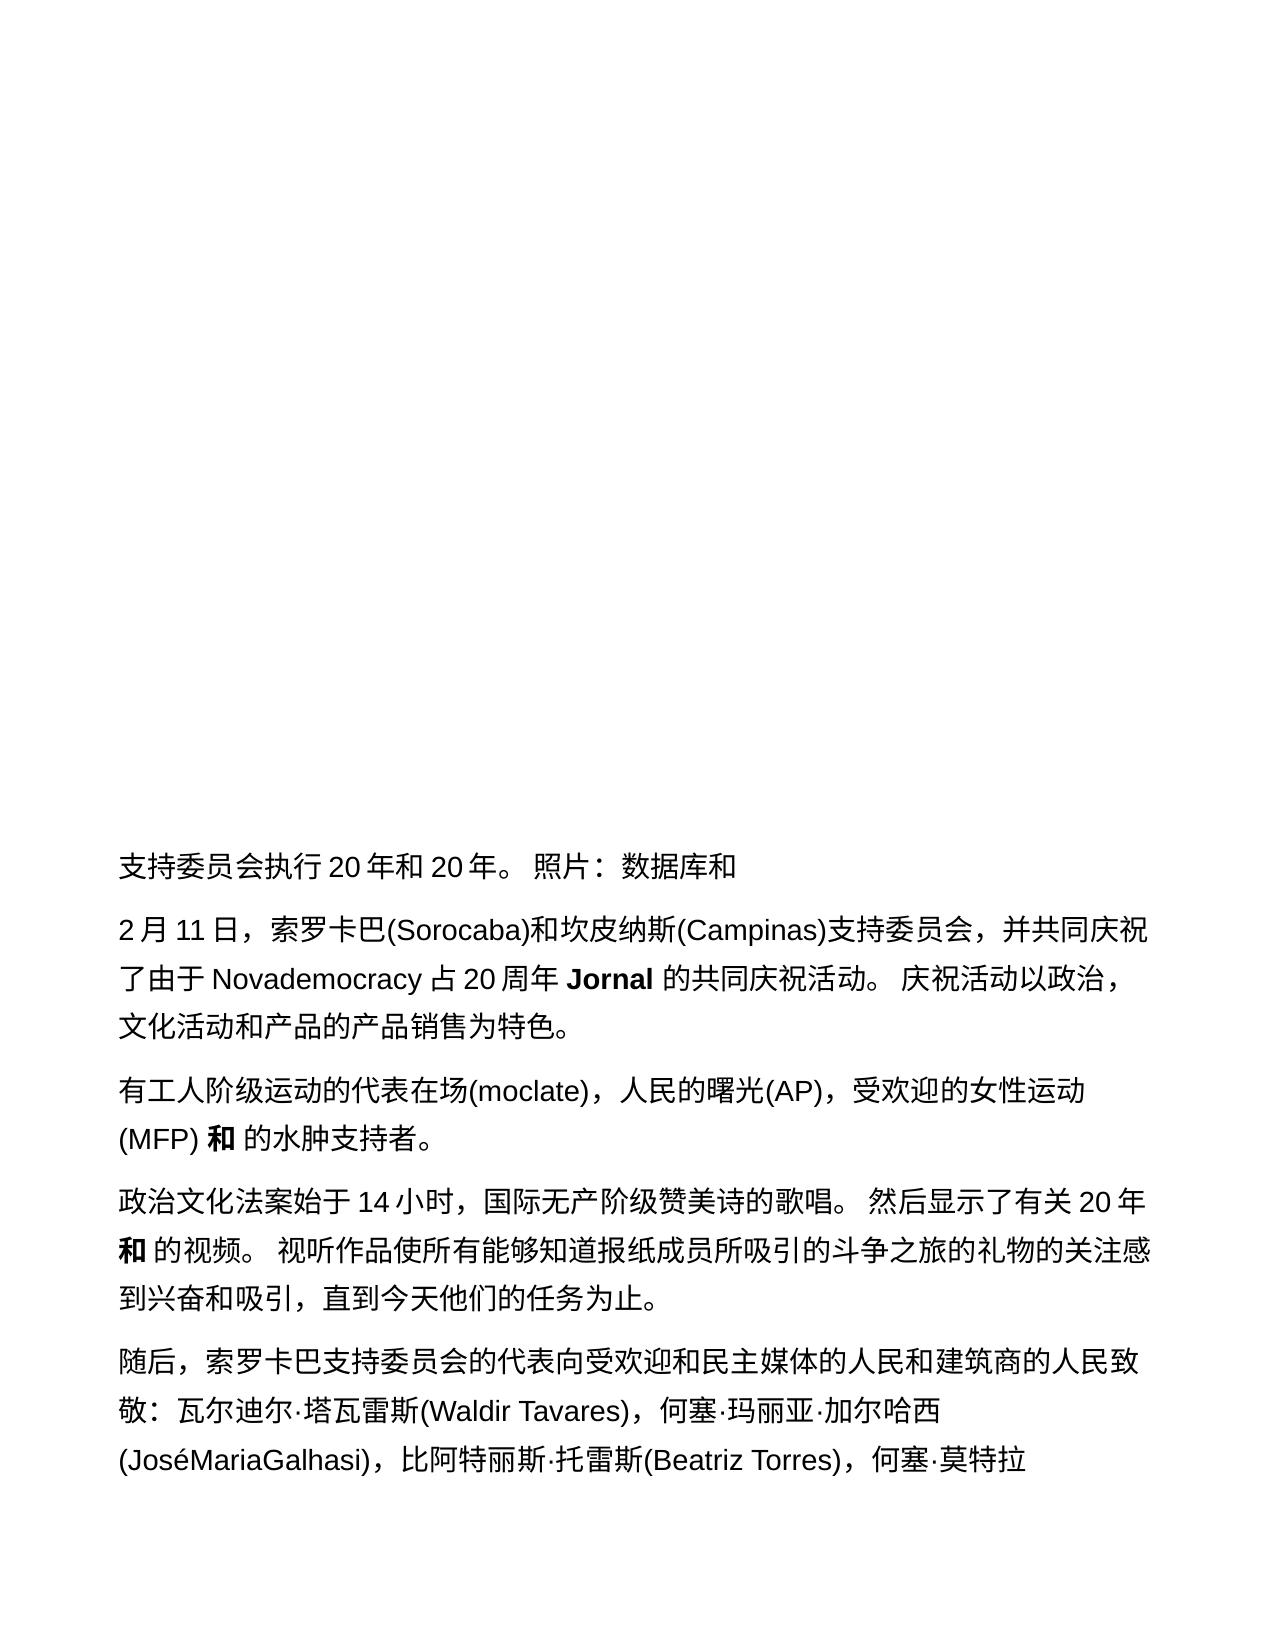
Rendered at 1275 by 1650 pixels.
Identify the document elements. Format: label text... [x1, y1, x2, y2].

text 2月11日，索罗卡巴(Sorocaba)和坎皮纳斯(Campinas)支持委员会，并共同庆祝了由于Novademocracy占20周年 Jornal 的共同庆祝活动。 庆祝活动以政治，文化活动和产品的产品销售为特色。 [118, 907, 1157, 1046]
text 政治文化法案始于14小时，国际无产阶级赞美诗的歌唱。 然后显示了有关20年 和 的视频。 视听作品使所有能够知道报纸成员所吸引的斗争之旅的礼物的关注感到兴奋和吸引，直到今天他们的任务为止。 [118, 1179, 1157, 1318]
text 支持委员会执行20年和20年。 照片：数据库和 [118, 118, 1157, 886]
text 随后，索罗卡巴支持委员会的代表向受欢迎和民主媒体的人民和建筑商的人民致敬：瓦尔迪尔·塔瓦雷斯(Waldir Tavares)，何塞·玛丽亚·加尔哈西(JoséMariaGalhasi)，比阿特丽斯·托雷斯(Beatriz Torres)，何塞·莫特拉 [118, 1339, 1157, 1478]
text 有工人阶级运动的代表在场(moclate)，人民的曙光(AP)，受欢迎的女性运动(MFP) 和 的水肿支持者。 [118, 1067, 1157, 1158]
